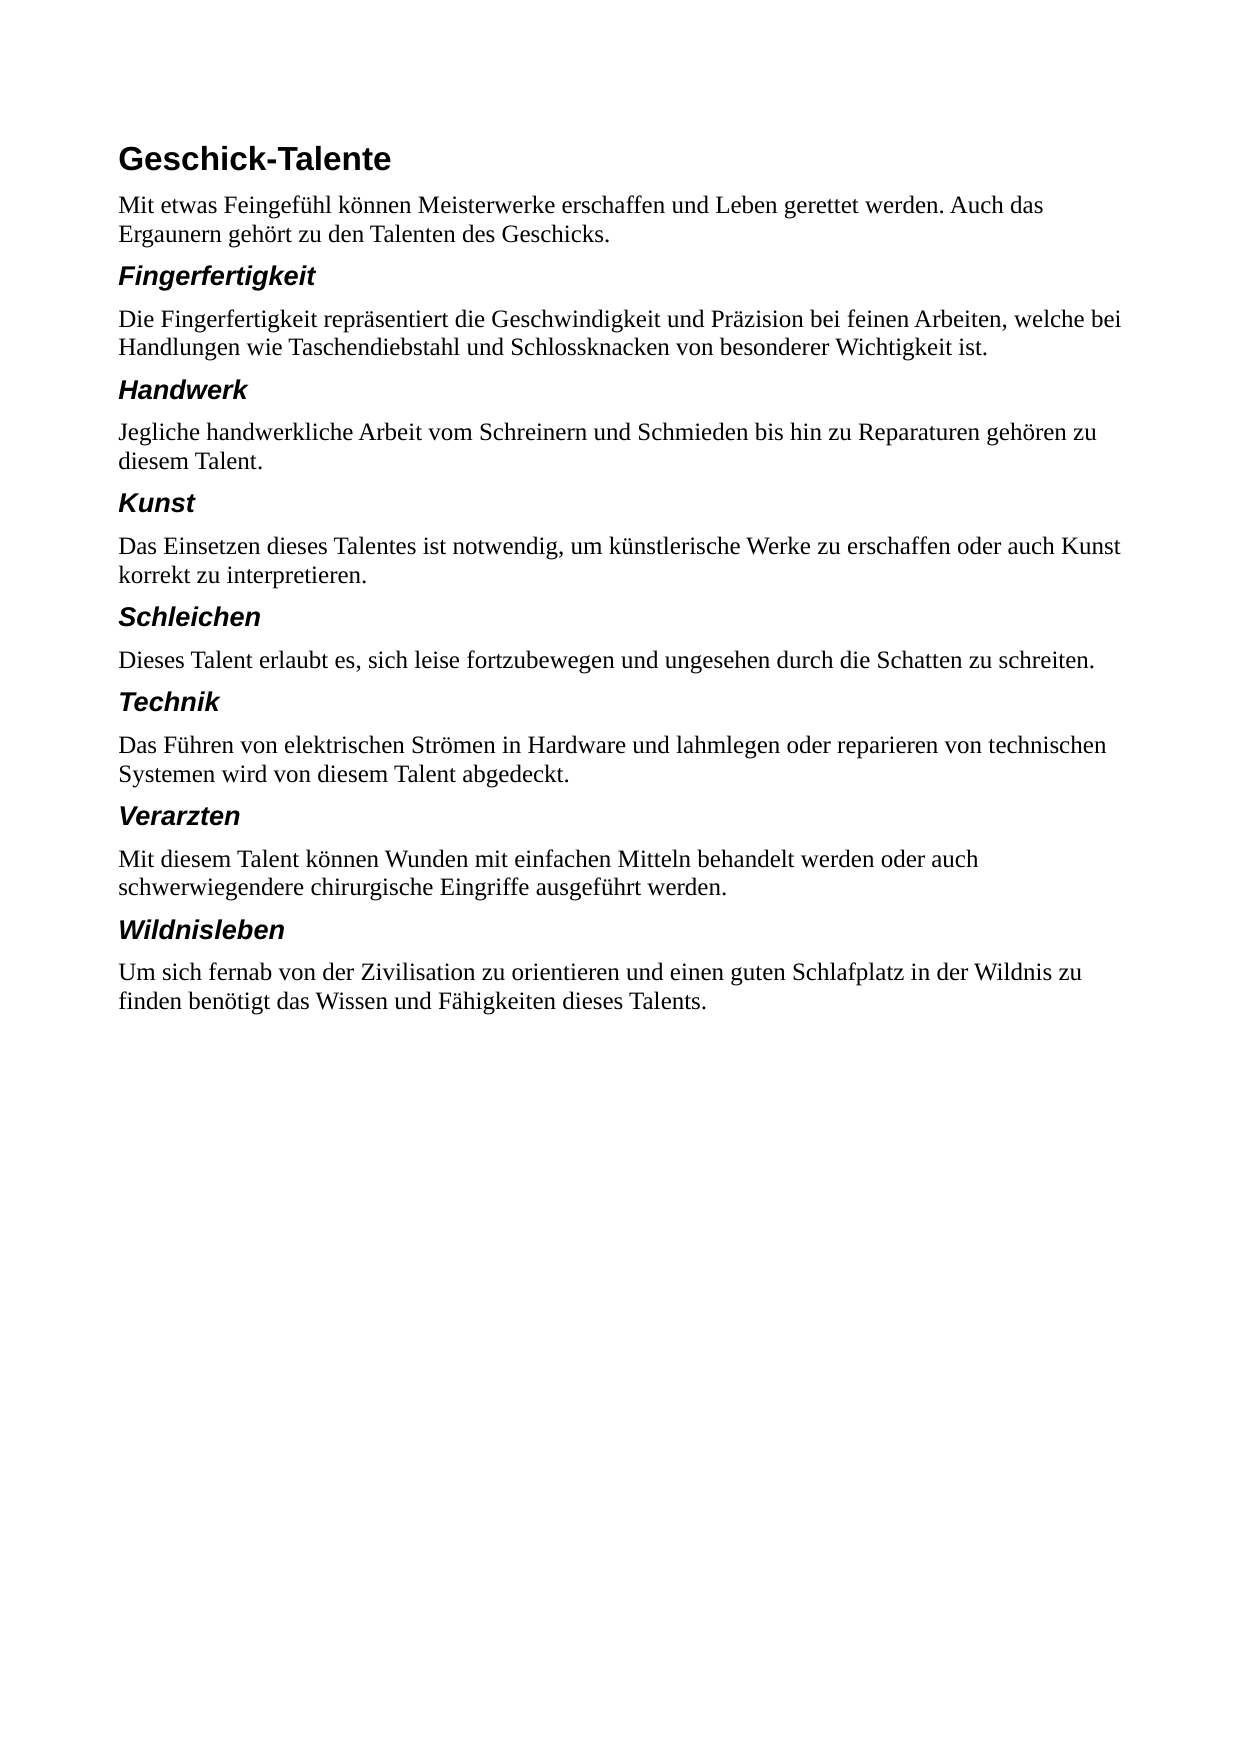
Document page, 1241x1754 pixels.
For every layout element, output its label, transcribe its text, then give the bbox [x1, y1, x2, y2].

subtitle Geschick-Talente [118, 139, 1122, 177]
text Mit etwas Feingefühl können Meisterwerke erschaffen und Leben gerettet werden. Auch das Ergaunern gehört zu den Talenten des Geschicks. [118, 190, 1122, 247]
text Jegliche handwerkliche Arbeit vom Schreinern und Schmieden bis hin zu Reparaturen gehören zu diesem Talent. [118, 417, 1122, 475]
subtitle Technik [118, 686, 1122, 717]
text Das Einsetzen dieses Talentes ist notwendig, um künstlerische Werke zu erschaffen oder auch Kunst korrekt zu interpretieren. [118, 531, 1122, 589]
subtitle Kunst [118, 487, 1122, 519]
text Die Fingerfertigkeit repräsentiert die Geschwindigkeit und Präzision bei feinen Arbeiten, welche bei Handlungen wie Taschendiebstahl und Schlossknacken von besonderer Wichtigkeit ist. [118, 304, 1122, 361]
subtitle Fingerfertigkeit [118, 260, 1122, 291]
subtitle Verarzten [118, 800, 1122, 831]
text Um sich fernab von der Zivilisation zu orientieren und einen guten Schlafplatz in der Wildnis zu finden benötigt das Wissen und Fähigkeiten dieses Talents. [118, 957, 1122, 1015]
text Mit diesem Talent können Wunden mit einfachen Mitteln behandelt werden oder auch schwerwiegendere chirurgische Eingriffe ausgeführt werden. [118, 844, 1122, 901]
text Das Führen von elektrischen Strömen in Hardware und lahmlegen oder reparieren von technischen Systemen wird von diesem Talent abgedeckt. [118, 730, 1122, 787]
subtitle Wildnisleben [118, 914, 1122, 945]
subtitle Schleichen [118, 601, 1122, 632]
subtitle Handwerk [118, 374, 1122, 405]
text Dieses Talent erlaubt es, sich leise fortzubewegen und ungesehen durch die Schatten zu schreiten. [118, 645, 1122, 674]
